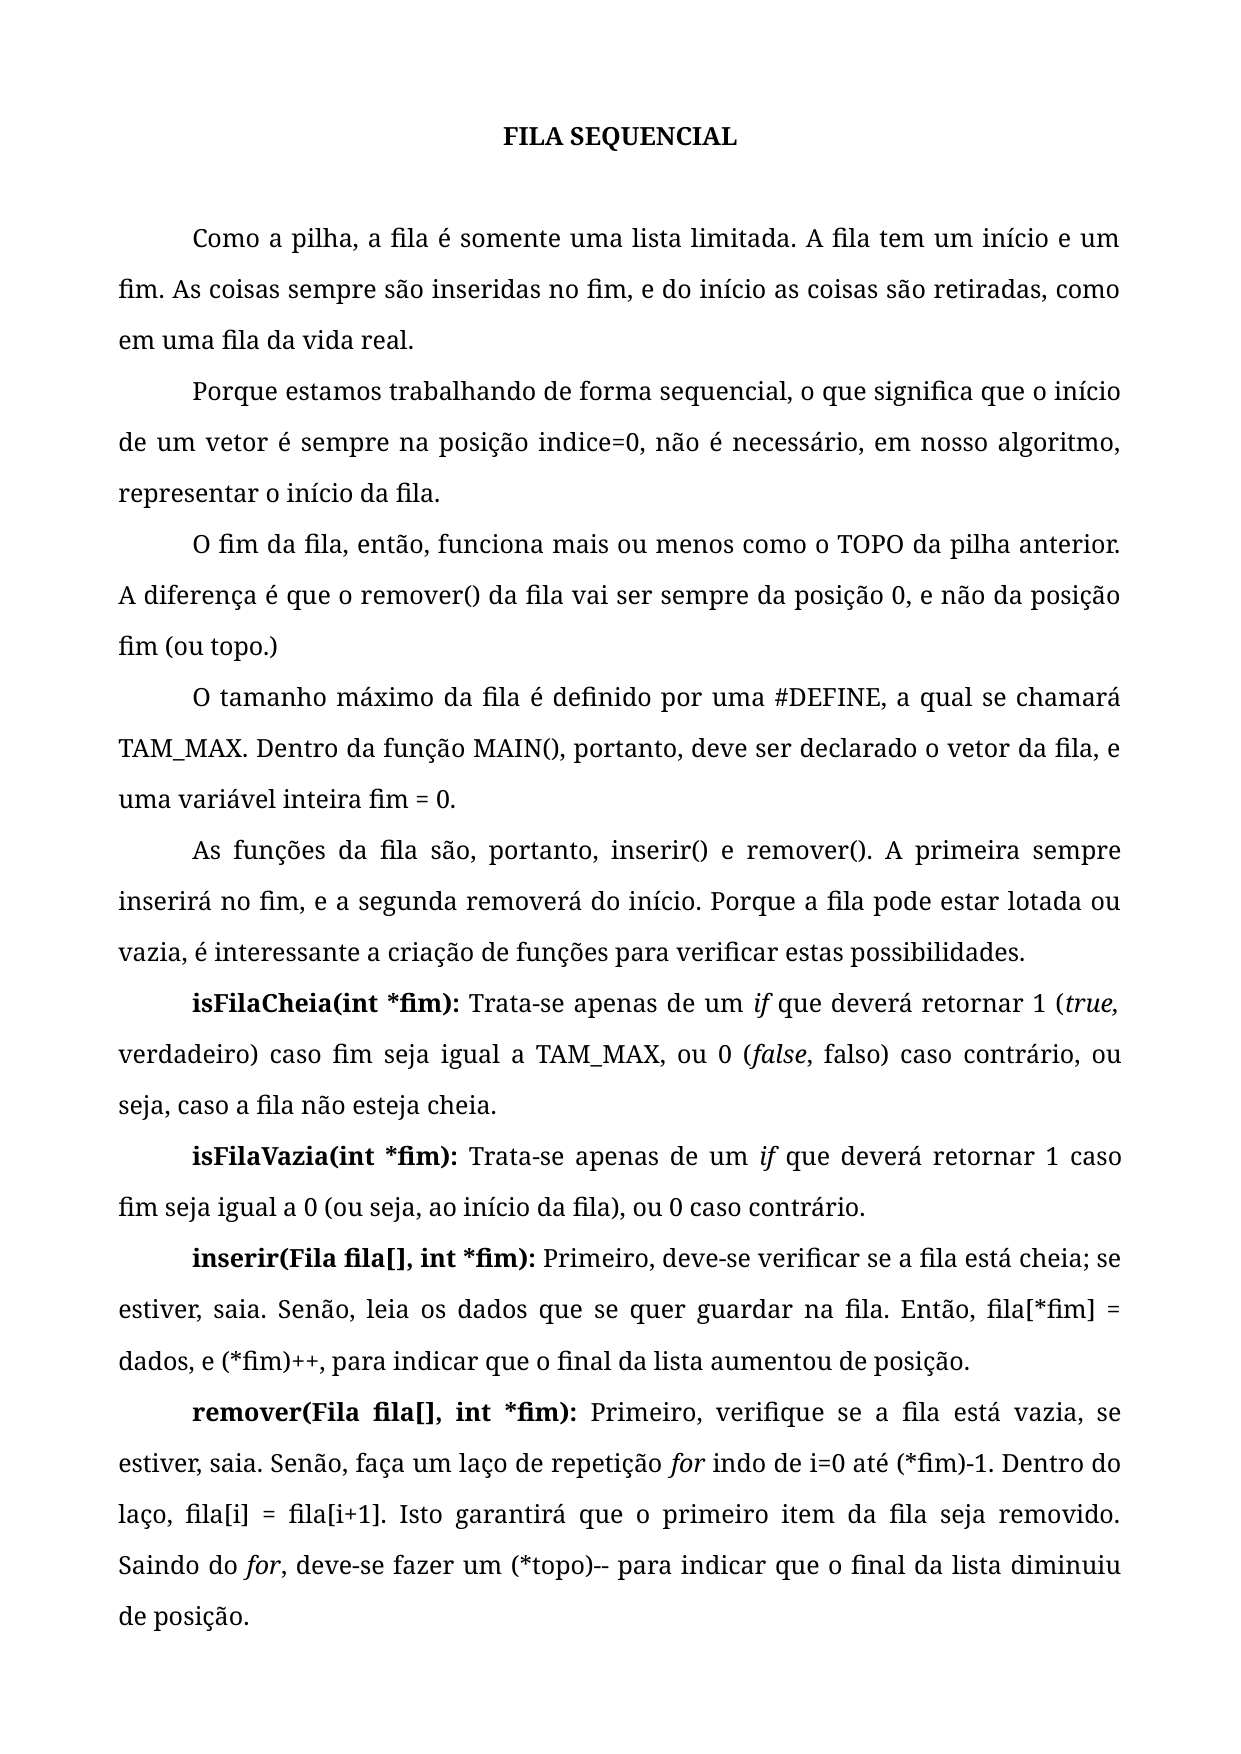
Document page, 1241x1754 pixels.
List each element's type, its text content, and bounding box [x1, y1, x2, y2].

text FILA SEQUENCIAL [118, 118, 1122, 152]
text O fim da fila, então, funciona mais ou menos como o TOPO da pilha anterior. A diferença é que o remover() da fila vai ser sempre da posição 0, e não da posição fim (ou topo.) [118, 526, 1122, 663]
text O tamanho máximo da fila é definido por uma #DEFINE, a qual se chamará TAM_MAX. Dentro da função MAIN(), portanto, deve ser declarado o vetor da fila, e uma variável inteira fim = 0. [118, 679, 1122, 816]
text isFilaVazia(int *fim): Trata-se apenas de um if que deverá retornar 1 caso fim seja igual a 0 (ou seja, ao início da fila), ou 0 caso contrário. [118, 1139, 1122, 1224]
text Como a pilha, a fila é somente uma lista limitada. A fila tem um início e um fim. As coisas sempre são inseridas no fim, e do início as coisas são retiradas, como em uma fila da vida real. [118, 220, 1122, 356]
text As funções da fila são, portanto, inserir() e remover(). A primeira sempre inserirá no fim, e a segunda removerá do início. Porque a fila pode estar lotada ou vazia, é interessante a criação de funções para verificar estas possibilidades. [118, 833, 1122, 969]
text Porque estamos trabalhando de forma sequencial, o que significa que o início de um vetor é sempre na posição indice=0, não é necessário, em nosso algoritmo, representar o início da fila. [118, 373, 1122, 509]
text remover(Fila fila[], int *fim): Primeiro, verifique se a fila está vazia, se estiver, saia. Senão, faça um laço de repetição for indo de i=0 até (*fim)-1. Dentro do laço, fila[i] = fila[i+1]. Isto garantirá que o primeiro item da fila seja removido. Saindo do for, deve-se fazer um (*topo)-- para indicar que o final da lista diminuiu de posição. [118, 1394, 1122, 1632]
text isFilaCheia(int *fim): Trata-se apenas de um if que deverá retornar 1 (true, verdadeiro) caso fim seja igual a TAM_MAX, ou 0 (false, falso) caso contrário, ou seja, caso a fila não esteja cheia. [118, 986, 1122, 1122]
text inserir(Fila fila[], int *fim): Primeiro, deve-se verificar se a fila está cheia; se estiver, saia. Senão, leia os dados que se quer guardar na fila. Então, fila[*fim] = dados, e (*fim)++, para indicar que o final da lista aumentou de posição. [118, 1241, 1122, 1377]
